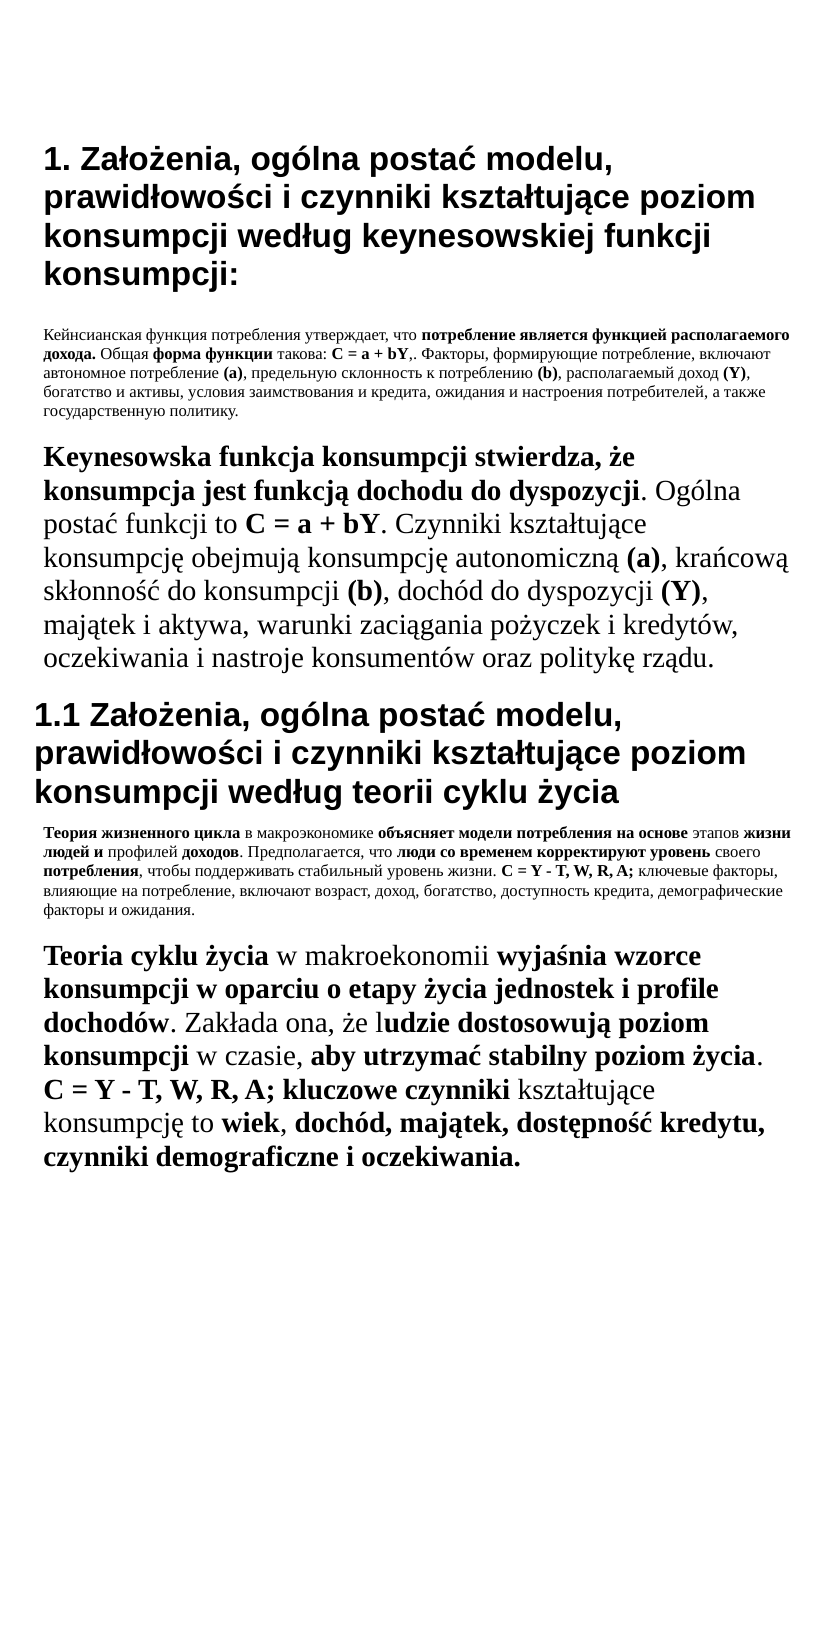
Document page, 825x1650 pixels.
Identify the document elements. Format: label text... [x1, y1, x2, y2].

subtitle 1.1 Założenia, ogólna postać modelu, prawidłowości i czynniki kształtujące poziom konsumpcji według teorii cyklu życia [34, 695, 791, 810]
text Teoria cyklu życia w makroekonomii wyjaśnia wzorce konsumpcji w oparciu o etapy życia jednostek i profile dochodów. Zakłada ona, że ludzie dostosowują poziom konsumpcji w czasie, aby utrzymać stabilny poziom życia. C = Y - T, W, R, A; kluczowe czynniki kształtujące konsumpcję to wiek, dochód, majątek, dostępność kredytu, czynniki demograficzne i oczekiwania. [43, 938, 791, 1173]
text Теория жизненного цикла в макроэкономике объясняет модели потребления на основе этапов жизни людей и профилей доходов. Предполагается, что люди со временем корректируют уровень своего потребления, чтобы поддерживать стабильный уровень жизни. C = Y - T, W, R, A; ключевые факторы, влияющие на потребление, включают возраст, доход, богатство, доступность кредита, демографические факторы и ожидания. [43, 823, 791, 919]
text Кейнсианская функция потребления утверждает, что потребление является функцией располагаемого дохода. Общая форма функции такова: C = a + bY,. Факторы, формирующие потребление, включают автономное потребление (a), предельную склонность к потреблению (b), располагаемый доход (Y), богатство и активы, условия заимствования и кредита, ожидания и настроения потребителей, а также государственную политику. [43, 324, 791, 420]
subtitle 1. Założenia, ogólna postać modelu, prawidłowości i czynniki kształtujące poziom konsumpcji według keynesowskiej funkcji konsumpcji: [0, 139, 791, 293]
text Keynesowska funkcja konsumpcji stwierdza, że konsumpcja jest funkcją dochodu do dyspozycji. Ogólna postać funkcji to C = a + bY. Czynniki kształtujące konsumpcję obejmują konsumpcję autonomiczną (a), krańcową skłonność do konsumpcji (b), dochód do dyspozycji (Y), majątek i aktywa, warunki zaciągania pożyczek i kredytów, oczekiwania i nastroje konsumentów oraz politykę rządu. [43, 439, 791, 674]
